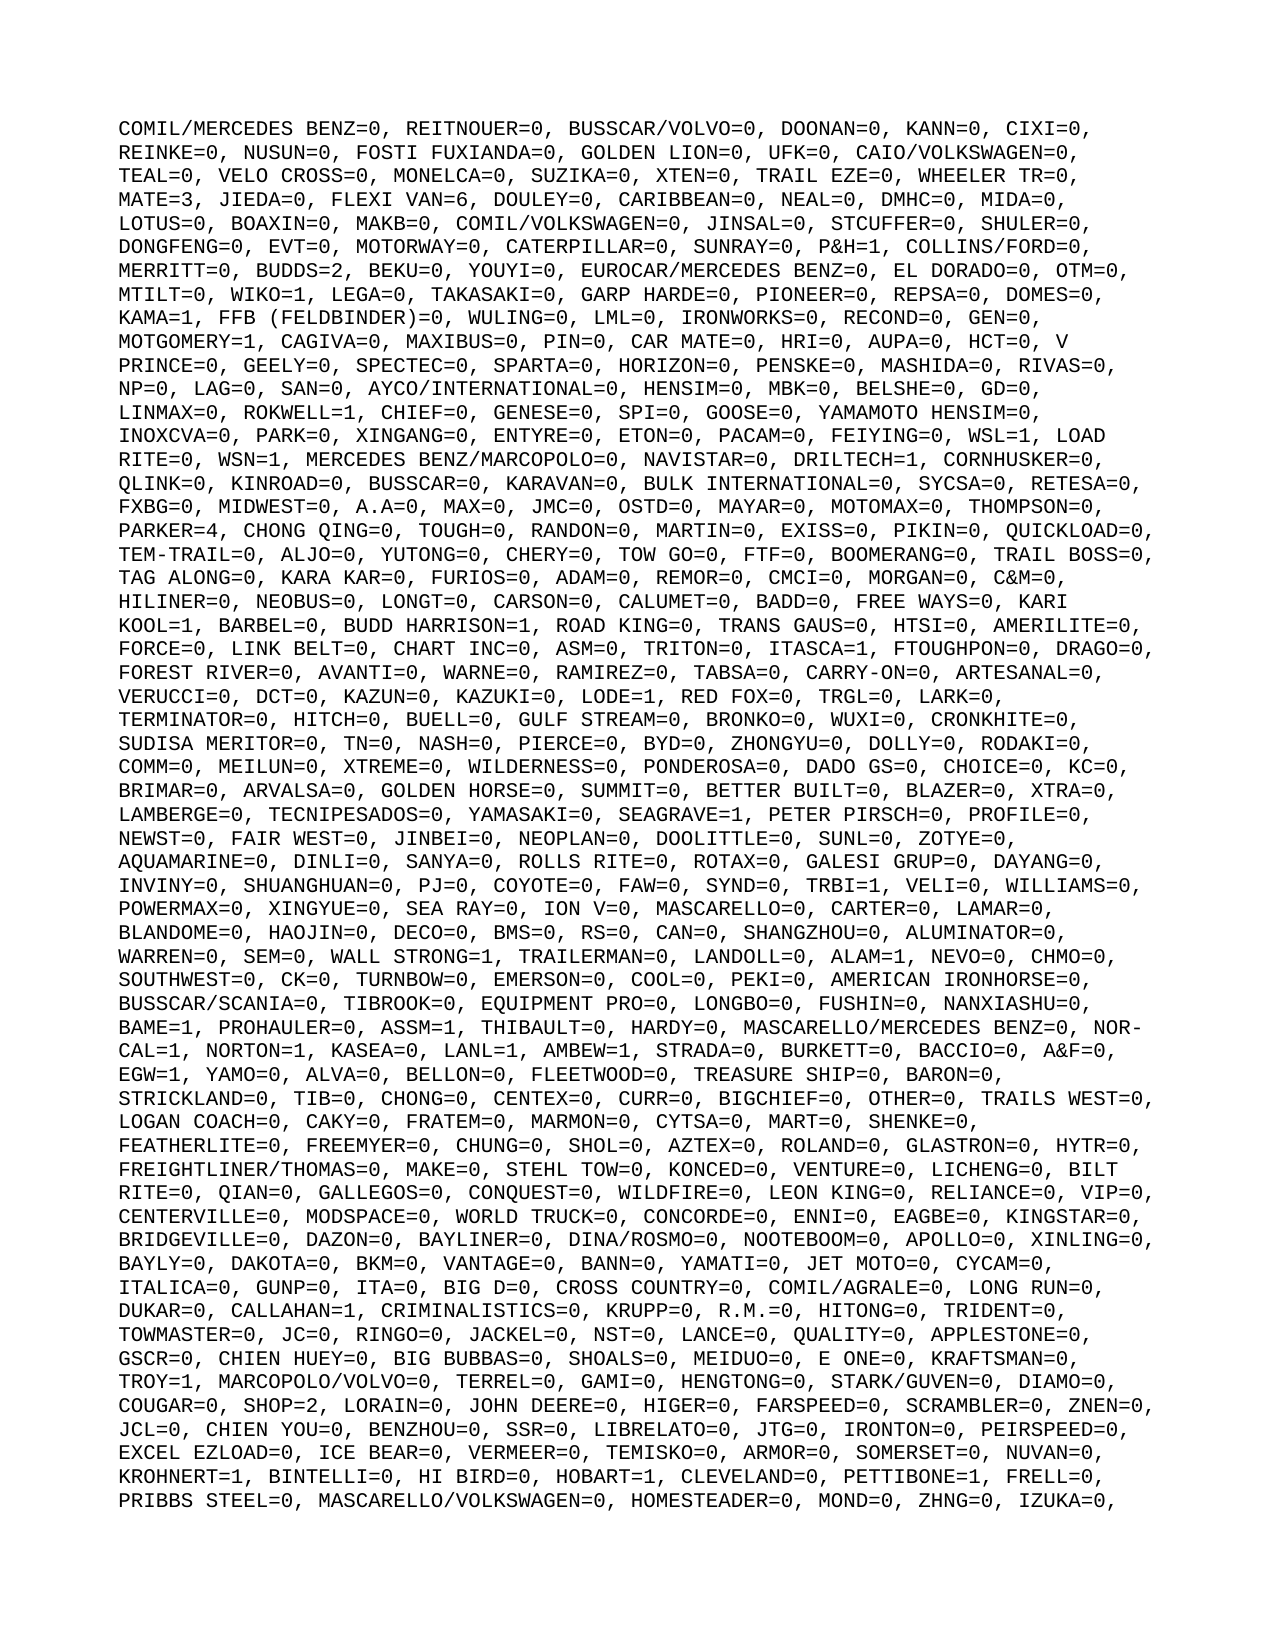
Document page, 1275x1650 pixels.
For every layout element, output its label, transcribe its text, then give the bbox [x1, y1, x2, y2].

text COMIL/MERCEDES BENZ=0, REITNOUER=0, BUSSCAR/VOLVO=0, DOONAN=0, KANN=0, CIXI=0, REINKE=0, NUSUN=0, FOSTI FUXIANDA=0, GOLDEN LION=0, UFK=0, CAIO/VOLKSWAGEN=0, TEAL=0, VELO CROSS=0, MONELCA=0, SUZIKA=0, XTEN=0, TRAIL EZE=0, WHEELER TR=0, MATE=3, JIEDA=0, FLEXI VAN=6, DOULEY=0, CARIBBEAN=0, NEAL=0, DMHC=0, MIDA=0, LOTUS=0, BOAXIN=0, MAKB=0, COMIL/VOLKSWAGEN=0, JINSAL=0, STCUFFER=0, SHULER=0, DONGFENG=0, EVT=0, MOTORWAY=0, CATERPILLAR=0, SUNRAY=0, P&H=1, COLLINS/FORD=0, MERRITT=0, BUDDS=2, BEKU=0, YOUYI=0, EUROCAR/MERCEDES BENZ=0, EL DORADO=0, OTM=0, MTILT=0, WIKO=1, LEGA=0, TAKASAKI=0, GARP HARDE=0, PIONEER=0, REPSA=0, DOMES=0, KAMA=1, FFB (FELDBINDER)=0, WULING=0, LML=0, IRONWORKS=0, RECOND=0, GEN=0, MOTGOMERY=1, CAGIVA=0, MAXIBUS=0, PIN=0, CAR MATE=0, HRI=0, AUPA=0, HCT=0, V PRINCE=0, GEELY=0, SPECTEC=0, SPARTA=0, HORIZON=0, PENSKE=0, MASHIDA=0, RIVAS=0, NP=0, LAG=0, SAN=0, AYCO/INTERNATIONAL=0, HENSIM=0, MBK=0, BELSHE=0, GD=0, LINMAX=0, ROKWELL=1, CHIEF=0, GENESE=0, SPI=0, GOOSE=0, YAMAMOTO HENSIM=0, INOXCVA=0, PARK=0, XINGANG=0, ENTYRE=0, ETON=0, PACAM=0, FEIYING=0, WSL=1, LOAD RITE=0, WSN=1, MERCEDES BENZ/MARCOPOLO=0, NAVISTAR=0, DRILTECH=1, CORNHUSKER=0, QLINK=0, KINROAD=0, BUSSCAR=0, KARAVAN=0, BULK INTERNATIONAL=0, SYCSA=0, RETESA=0, FXBG=0, MIDWEST=0, A.A=0, MAX=0, JMC=0, OSTD=0, MAYAR=0, MOTOMAX=0, THOMPSON=0, PARKER=4, CHONG QING=0, TOUGH=0, RANDON=0, MARTIN=0, EXISS=0, PIKIN=0, QUICKLOAD=0, TEM-TRAIL=0, ALJO=0, YUTONG=0, CHERY=0, TOW GO=0, FTF=0, BOOMERANG=0, TRAIL BOSS=0, TAG ALONG=0, KARA KAR=0, FURIOS=0, ADAM=0, REMOR=0, CMCI=0, MORGAN=0, C&M=0, HILINER=0, NEOBUS=0, LONGT=0, CARSON=0, CALUMET=0, BADD=0, FREE WAYS=0, KARI KOOL=1, BARBEL=0, BUDD HARRISON=1, ROAD KING=0, TRANS GAUS=0, HTSI=0, AMERILITE=0, FORCE=0, LINK BELT=0, CHART INC=0, ASM=0, TRITON=0, ITASCA=1, FTOUGHPON=0, DRAGO=0, FOREST RIVER=0, AVANTI=0, WARNE=0, RAMIREZ=0, TABSA=0, CARRY-ON=0, ARTESANAL=0, VERUCCI=0, DCT=0, KAZUN=0, KAZUKI=0, LODE=1, RED FOX=0, TRGL=0, LARK=0, TERMINATOR=0, HITCH=0, BUELL=0, GULF STREAM=0, BRONKO=0, WUXI=0, CRONKHITE=0, SUDISA MERITOR=0, TN=0, NASH=0, PIERCE=0, BYD=0, ZHONGYU=0, DOLLY=0, RODAKI=0, COMM=0, MEILUN=0, XTREME=0, WILDERNESS=0, PONDEROSA=0, DADO GS=0, CHOICE=0, KC=0, BRIMAR=0, ARVALSA=0, GOLDEN HORSE=0, SUMMIT=0, BETTER BUILT=0, BLAZER=0, XTRA=0, LAMBERGE=0, TECNIPESADOS=0, YAMASAKI=0, SEAGRAVE=1, PETER PIRSCH=0, PROFILE=0, NEWST=0, FAIR WEST=0, JINBEI=0, NEOPLAN=0, DOOLITTLE=0, SUNL=0, ZOTYE=0, AQUAMARINE=0, DINLI=0, SANYA=0, ROLLS RITE=0, ROTAX=0, GALESI GRUP=0, DAYANG=0, INVINY=0, SHUANGHUAN=0, PJ=0, COYOTE=0, FAW=0, SYND=0, TRBI=1, VELI=0, WILLIAMS=0, POWERMAX=0, XINGYUE=0, SEA RAY=0, ION V=0, MASCARELLO=0, CARTER=0, LAMAR=0, BLANDOME=0, HAOJIN=0, DECO=0, BMS=0, RS=0, CAN=0, SHANGZHOU=0, ALUMINATOR=0, WARREN=0, SEM=0, WALL STRONG=1, TRAILERMAN=0, LANDOLL=0, ALAM=1, NEVO=0, CHMO=0, SOUTHWEST=0, CK=0, TURNBOW=0, EMERSON=0, COOL=0, PEKI=0, AMERICAN IRONHORSE=0, BUSSCAR/SCANIA=0, TIBROOK=0, EQUIPMENT PRO=0, LONGBO=0, FUSHIN=0, NANXIASHU=0, BAME=1, PROHAULER=0, ASSM=1, THIBAULT=0, HARDY=0, MASCARELLO/MERCEDES BENZ=0, NOR-CAL=1, NORTON=1, KASEA=0, LANL=1, AMBEW=1, STRADA=0, BURKETT=0, BACCIO=0, A&F=0, EGW=1, YAMO=0, ALVA=0, BELLON=0, FLEETWOOD=0, TREASURE SHIP=0, BARON=0, STRICKLAND=0, TIB=0, CHONG=0, CENTEX=0, CURR=0, BIGCHIEF=0, OTHER=0, TRAILS WEST=0, LOGAN COACH=0, CAKY=0, FRATEM=0, MARMON=0, CYTSA=0, MART=0, SHENKE=0, FEATHERLITE=0, FREEMYER=0, CHUNG=0, SHOL=0, AZTEX=0, ROLAND=0, GLASTRON=0, HYTR=0, FREIGHTLINER/THOMAS=0, MAKE=0, STEHL TOW=0, KONCED=0, VENTURE=0, LICHENG=0, BILT RITE=0, QIAN=0, GALLEGOS=0, CONQUEST=0, WILDFIRE=0, LEON KING=0, RELIANCE=0, VIP=0, CENTERVILLE=0, MODSPACE=0, WORLD TRUCK=0, CONCORDE=0, ENNI=0, EAGBE=0, KINGSTAR=0, BRIDGEVILLE=0, DAZON=0, BAYLINER=0, DINA/ROSMO=0, NOOTEBOOM=0, APOLLO=0, XINLING=0, BAYLY=0, DAKOTA=0, BKM=0, VANTAGE=0, BANN=0, YAMATI=0, JET MOTO=0, CYCAM=0, ITALICA=0, GUNP=0, ITA=0, BIG D=0, CROSS COUNTRY=0, COMIL/AGRALE=0, LONG RUN=0, DUKAR=0, CALLAHAN=1, CRIMINALISTICS=0, KRUPP=0, R.M.=0, HITONG=0, TRIDENT=0, TOWMASTER=0, JC=0, RINGO=0, JACKEL=0, NST=0, LANCE=0, QUALITY=0, APPLESTONE=0, GSCR=0, CHIEN HUEY=0, BIG BUBBAS=0, SHOALS=0, MEIDUO=0, E ONE=0, KRAFTSMAN=0, TROY=1, MARCOPOLO/VOLVO=0, TERREL=0, GAMI=0, HENGTONG=0, STARK/GUVEN=0, DIAMO=0, COUGAR=0, SHOP=2, LORAIN=0, JOHN DEERE=0, HIGER=0, FARSPEED=0, SCRAMBLER=0, ZNEN=0, JCL=0, CHIEN YOU=0, BENZHOU=0, SSR=0, LIBRELATO=0, JTG=0, IRONTON=0, PEIRSPEED=0, EXCEL EZLOAD=0, ICE BEAR=0, VERMEER=0, TEMISKO=0, ARMOR=0, SOMERSET=0, NUVAN=0, KROHNERT=1, BINTELLI=0, HI BIRD=0, HOBART=1, CLEVELAND=0, PETTIBONE=1, FRELL=0, PRIBBS STEEL=0, MASCARELLO/VOLKSWAGEN=0, HOMESTEADER=0, MOND=0, ZHNG=0, IZUKA=0, [118, 118, 1157, 1513]
